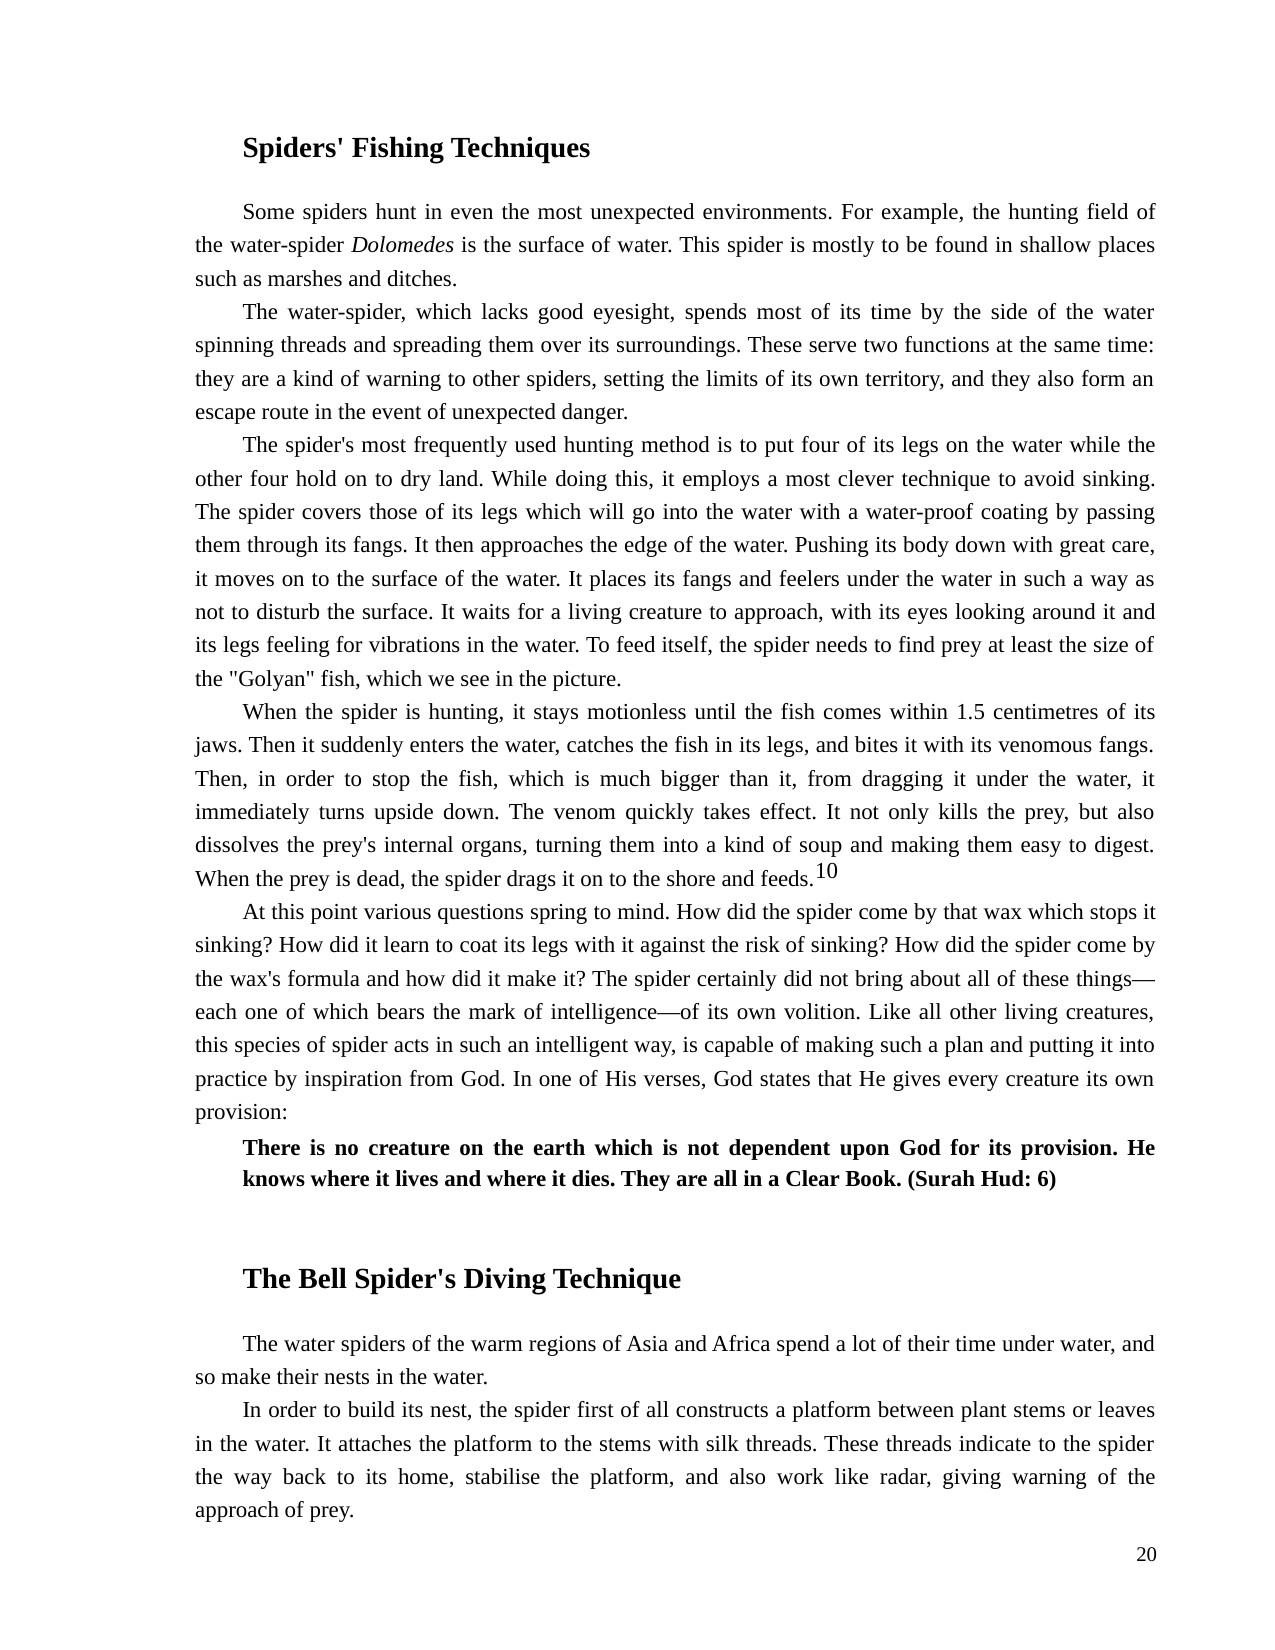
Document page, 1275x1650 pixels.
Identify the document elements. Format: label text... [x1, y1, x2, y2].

text The water spiders of the warm regions of Asia and Africa spend a lot of their time under water, and so make their nests in the water. [195, 1324, 1157, 1391]
text Spiders' Fishing Techniques [195, 130, 1157, 163]
text There is no creature on the earth which is not dependent upon God for its provision. He knows where it lives and where it dies. They are all in a Clear Book. (Surah Hud: 6) [242, 1130, 1157, 1193]
text In order to build its nest, the spider first of all constructs a platform between plant stems or leaves in the water. It attaches the platform to the stems with silk threads. These threads indicate to the spider the way back to its home, stabilise the platform, and also work like radar, giving warning of the approach of prey. [195, 1391, 1157, 1524]
text The spider's most frequently used hunting method is to put four of its legs on the water while the other four hold on to dry land. While doing this, it employs a most clever technique to avoid sinking. The spider covers those of its legs which will go into the water with a water-proof coating by passing them through its fangs. It then approaches the edge of the water. Pushing its body down with great care, it moves on to the surface of the water. It places its fangs and feelers under the water in such a way as not to disturb the surface. It waits for a living creature to approach, with its eyes looking around it and its legs feeling for vibrations in the water. To feed itself, the spider needs to find prey at least the size of the "Golyan" fish, which we see in the picture. [195, 426, 1157, 693]
text At this point various questions spring to mind. How did the spider come by that wax which stops it sinking? How did it learn to coat its legs with it against the risk of sinking? How did the spider come by the wax's formula and how did it make it? The spider certainly did not bring about all of these things—each one of which bears the mark of intelligence—of its own volition. Like all other living creatures, this species of spider acts in such an intelligent way, is capable of making such a plan and putting it into practice by inspiration from God. In one of His verses, God states that He gives every creature its own provision: [195, 893, 1157, 1126]
text The Bell Spider's Diving Technique [195, 1261, 1157, 1295]
text Some spiders hunt in even the most unexpected environments. For example, the hunting field of the water-spider Dolomedes is the surface of water. This spider is mostly to be found in shallow places such as marshes and ditches. [195, 193, 1157, 293]
text When the spider is hunting, it stays motionless until the fish comes within 1.5 centimetres of its jaws. Then it suddenly enters the water, catches the fish in its legs, and bites it with its venomous fangs. Then, in order to stop the fish, which is much bigger than it, from dragging it under the water, it immediately turns upside down. The venom quickly takes effect. It not only kills the prey, but also dissolves the prey's internal organs, turning them into a kind of soup and making them easy to digest. When the prey is dead, the spider drags it on to the shore and feeds.10 [195, 693, 1157, 893]
text The water-spider, which lacks good eyesight, spends most of its time by the side of the water spinning threads and spreading them over its surroundings. These serve two functions at the same time: they are a kind of warning to other spiders, setting the limits of its own territory, and they also form an escape route in the event of unexpected danger. [195, 293, 1157, 426]
